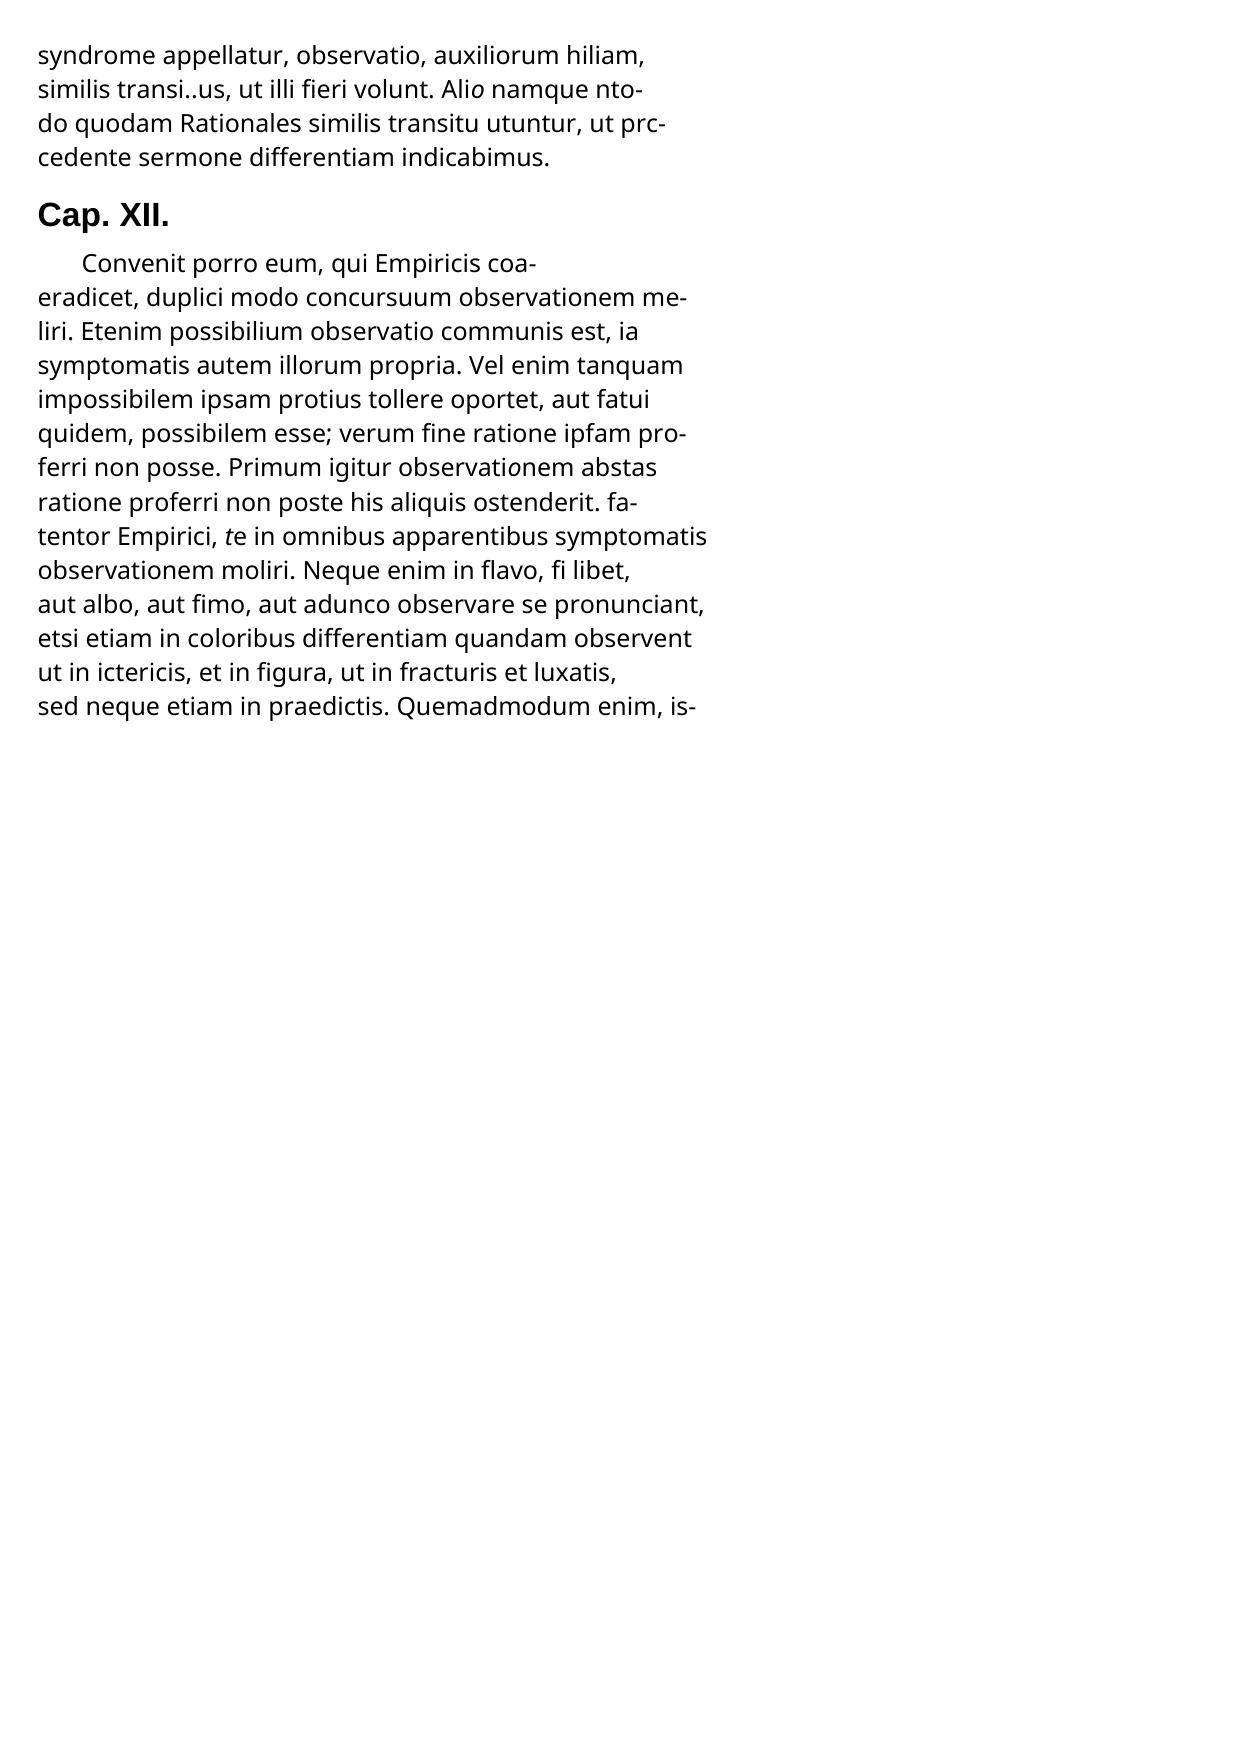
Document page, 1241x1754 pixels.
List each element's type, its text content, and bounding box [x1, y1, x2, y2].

subtitle Cap. XII. [37, 194, 1203, 233]
text syndrome appellatur, observatio, auxiliorum hiliam, similis transi..us, ut illi fieri volunt. Alio namque nto- do quodam Rationales similis transitu utuntur, ut prc- cedente sermone differentiam indicabimus. [37, 37, 1203, 174]
text Convenit porro eum, qui Empiricis coa- eradicet, duplici modo concursuum observationem me- liri. Etenim possibilium observatio communis est, ia symptomatis autem illorum propria. Vel enim tanquam impossibilem ipsam protius tollere oportet, aut fatui quidem, possibilem esse; verum fine ratione ipfam pro- ferri non posse. Primum igitur observationem abstas ratione proferri non poste his aliquis ostenderit. fa- tentor Empirici, te in omnibus apparentibus symptomatis observationem moliri. Neque enim in flavo, fi libet, aut albo, aut fimo, aut adunco observare se pronunciant, etsi etiam in coloribus differentiam quandam observent ut in ictericis, et in figura, ut in fracturis et luxatis, sed neque etiam in praedictis. Quemadmodum enim, is- [37, 246, 1203, 723]
